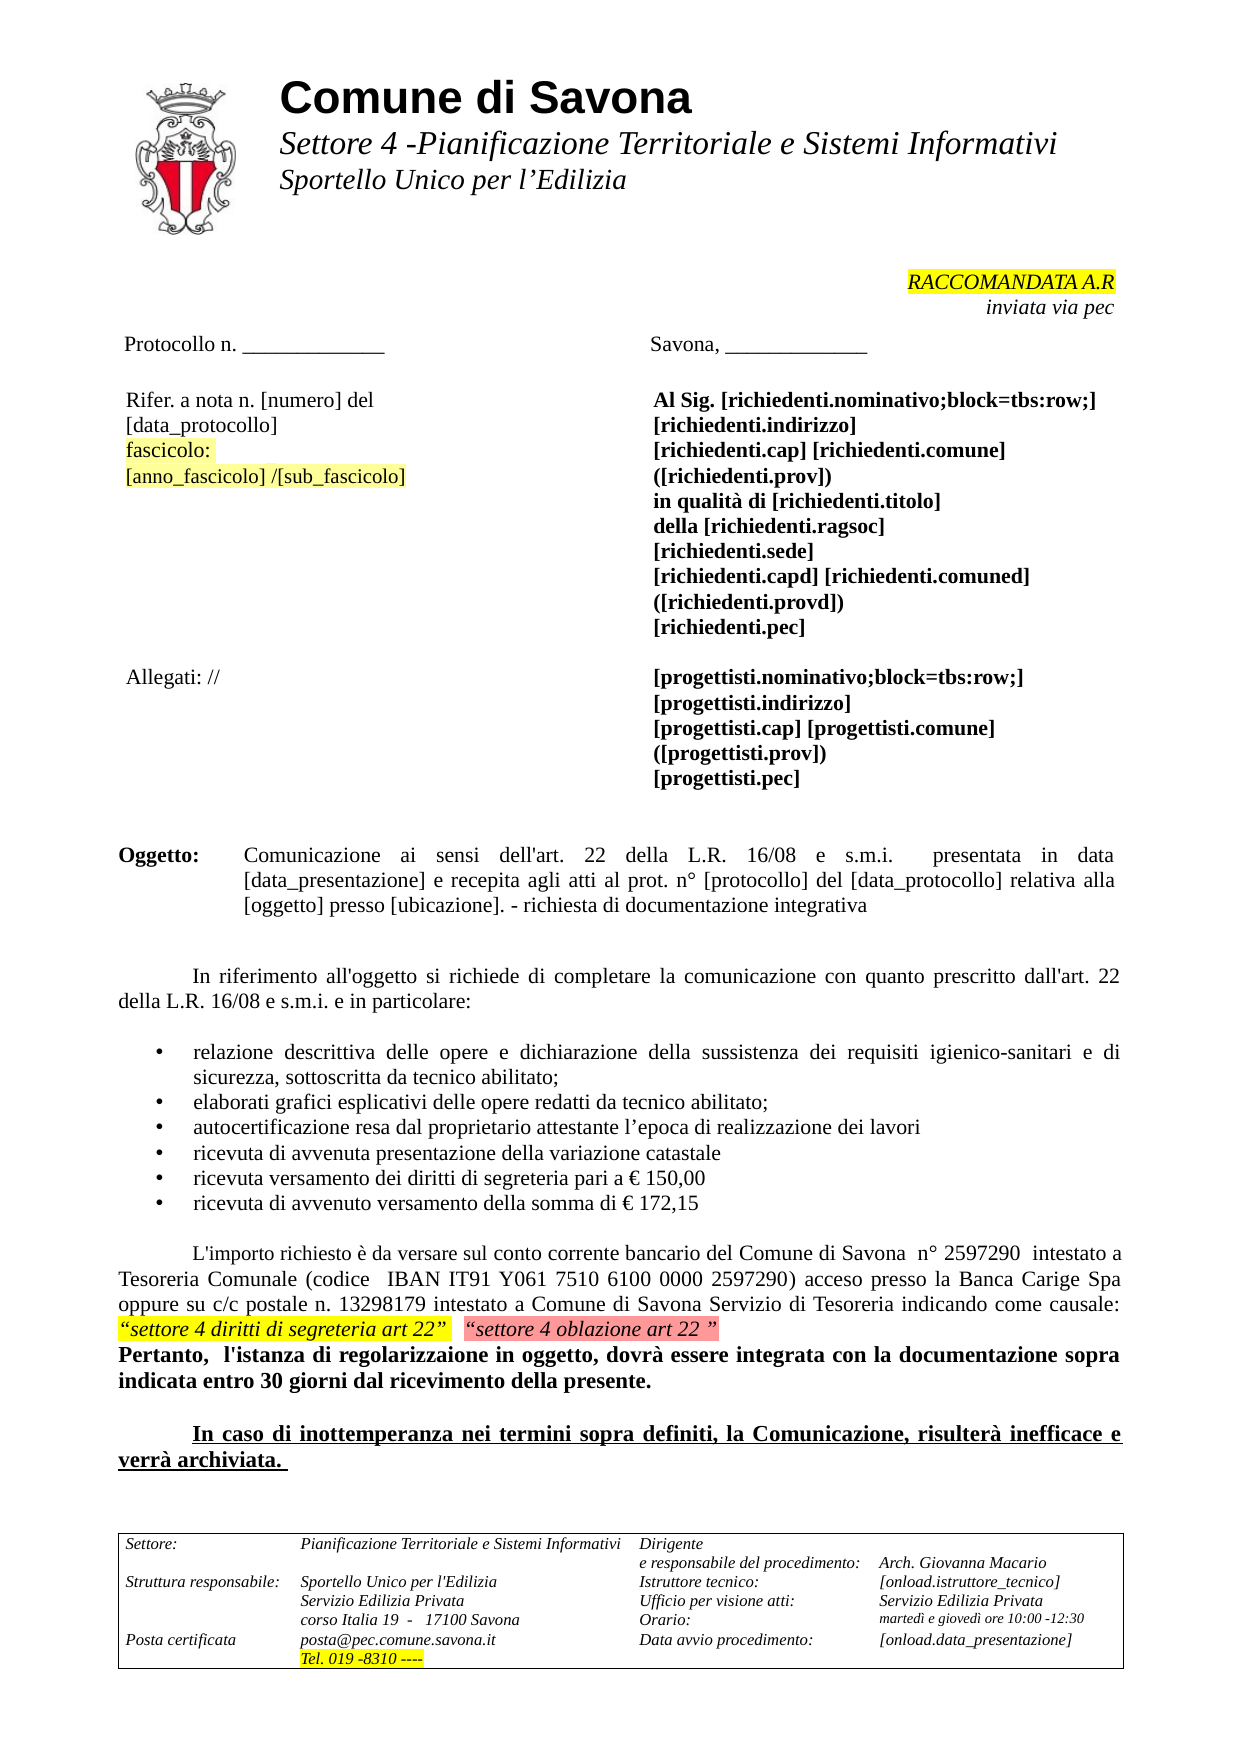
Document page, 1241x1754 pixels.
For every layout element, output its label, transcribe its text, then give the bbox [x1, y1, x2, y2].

text Pertanto, l'istanza di regolarizzaione in oggetto, dovrà essere integrata con la documentazione sopra indicata entro 30 giorni dal ricevimento della presente. [118, 1341, 1122, 1394]
table_header Al Sig. [richiedenti.nominativo;block=tbs:row;] [richiedenti.indirizzo] [richiedenti.cap] [richiedenti.comune] ([richiedenti.prov]) in qualità di [richiedenti.titolo] della [richiedenti.ragsoc] [richiedenti.sede] [richiedenti.capd] [richiedenti.comuned] ([richiedenti.provd]) [richiedenti.pec] [646, 387, 1119, 664]
table_cell Protocollo n. _____________ [118, 325, 644, 362]
table_cell [451, 664, 646, 817]
list elaborati grafici esplicativi delle opere redatti da tecnico abilitato; [156, 1089, 1122, 1114]
list ricevuta di avvenuto versamento della somma di € 172,15 [156, 1190, 1122, 1215]
table_header Oggetto: [111, 842, 236, 917]
table_header Rifer. a nota n. [numero] del [data_protocollo] fascicolo: [anno_fascicolo] /[sub_fascicolo] [118, 387, 451, 664]
text L'importo richiesto è da versare sul conto corrente bancario del Comune di Savona n° 2597290 intestato a Tesoreria Comunale (codice IBAN IT91 Y061 7510 6100 0000 2597290) acceso presso la Banca Carige Spa oppure su c/c postale n. 13298179 intestato a Comune di Savona Servizio di Tesoreria indicando come causale: “settore 4 diritti di segreteria art 22” “settore 4 oblazione art 22 ” [118, 1240, 1122, 1341]
list autocertificazione resa dal proprietario attestante l’epoca di realizzazione dei lavori [156, 1114, 1122, 1139]
table_cell [progettisti.nominativo;block=tbs:row;] [progettisti.indirizzo] [progettisti.cap] [progettisti.comune] ([progettisti.prov]) [progettisti.pec] [646, 664, 1119, 817]
text In riferimento all'oggetto si richiede di completare la comunicazione con quanto prescritto dall'art. 22 della L.R. 16/08 e s.m.i. e in particolare: [118, 963, 1122, 1013]
table_cell Savona, _____________ [644, 325, 1122, 362]
table_header [451, 387, 646, 664]
table_header RACCOMANDATA A.R inviata via pec [644, 263, 1122, 325]
picture [135, 83, 236, 235]
list ricevuta di avvenuta presentazione della variazione catastale [156, 1139, 1122, 1165]
text In caso di inottemperanza nei termini sopra definiti, la Comunicazione, risulterà inefficace e verrà archiviata. [118, 1420, 1122, 1473]
list ricevuta versamento dei diritti di segreteria pari a € 150,00 [156, 1165, 1122, 1190]
table_header Comunicazione ai sensi dell'art. 22 della L.R. 16/08 e s.m.i. presentata in data [data_presentazione] e recepita agli atti al prot. n° [protocollo] del [data_protocollo] relativa alla [oggetto] presso [ubicazione]. - richiesta di documentazione integrativa [236, 842, 1123, 917]
table_header [118, 263, 644, 325]
list relazione descrittiva delle opere e dichiarazione della sussistenza dei requisiti igienico-sanitari e di sicurezza, sottoscritta da tecnico abilitato; [156, 1039, 1122, 1089]
table_cell Allegati: // [118, 664, 451, 817]
